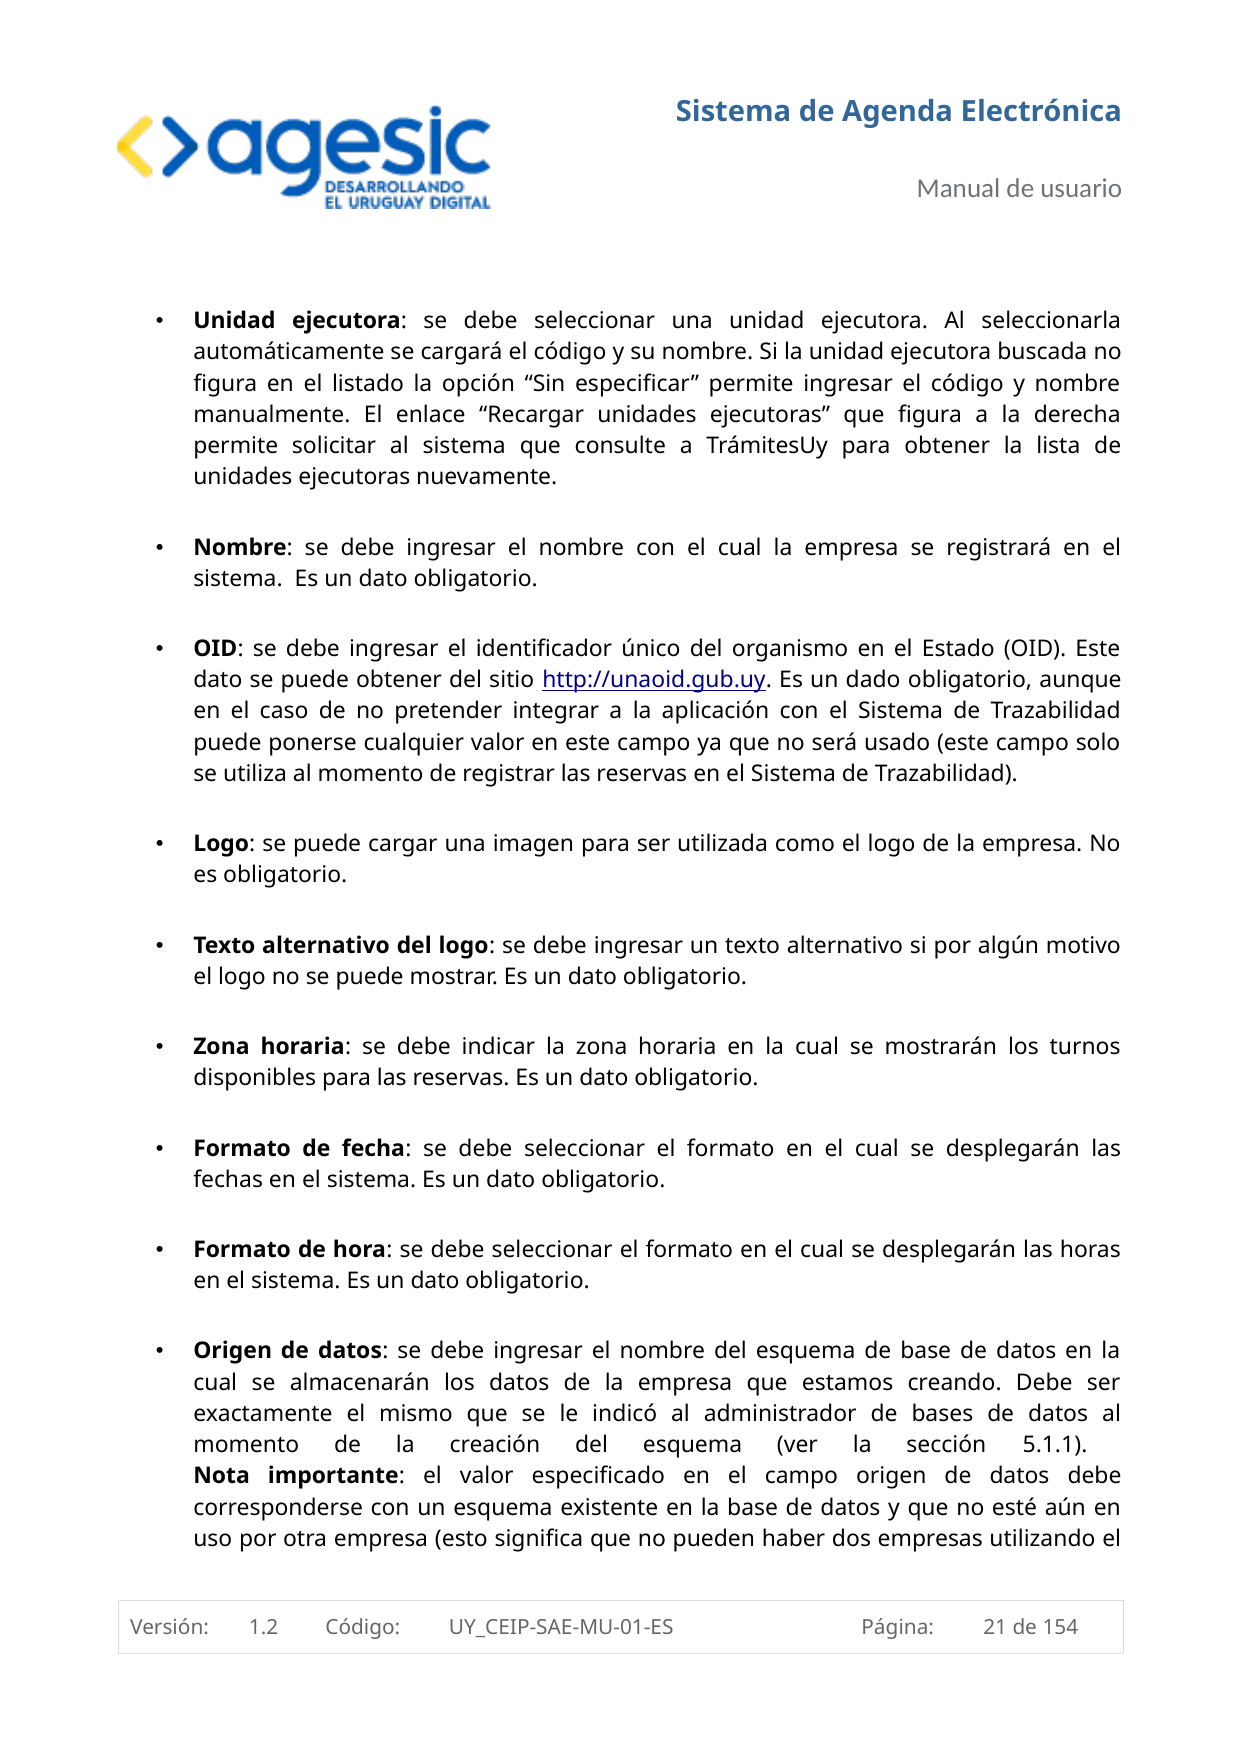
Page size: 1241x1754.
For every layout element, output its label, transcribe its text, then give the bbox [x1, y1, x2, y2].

list Formato de fecha: se debe seleccionar el formato en el cual se desplegarán las fechas en el sistema. Es un dato obligatorio. [156, 1132, 1122, 1194]
list Texto alternativo del logo: se debe ingresar un texto alternativo si por algún motivo el logo no se puede mostrar. Es un dato obligatorio. [156, 929, 1122, 991]
list Nombre: se debe ingresar el nombre con el cual la empresa se registrará en el sistema. Es un dato obligatorio. [156, 531, 1122, 593]
list OID: se debe ingresar el identificador único del organismo en el Estado (OID). Este dato se puede obtener del sitio http://unaoid.gub.uy. Es un dado obligatorio, aunque en el caso de no pretender integrar a la aplicación con el Sistema de Trazabilidad puede ponerse cualquier valor en este campo ya que no será usado (este campo solo se utiliza al momento de registrar las reservas en el Sistema de Trazabilidad). [156, 632, 1122, 788]
picture [116, 105, 492, 209]
list Formato de hora: se debe seleccionar el formato en el cual se desplegarán las horas en el sistema. Es un dato obligatorio. [156, 1233, 1122, 1296]
list Unidad ejecutora: se debe seleccionar una unidad ejecutora. Al seleccionarla automáticamente se cargará el código y su nombre. Si la unidad ejecutora buscada no figura en el listado la opción “Sin especificar” permite ingresar el código y nombre manualmente. El enlace “Recargar unidades ejecutoras” que figura a la derecha permite solicitar al sistema que consulte a TrámitesUy para obtener la lista de unidades ejecutoras nuevamente. [156, 304, 1122, 492]
list Origen de datos: se debe ingresar el nombre del esquema de base de datos en la cual se almacenarán los datos de la empresa que estamos creando. Debe ser exactamente el mismo que se le indicó al administrador de bases de datos al momento de la creación del esquema (ver la sección 5.1.1). Nota importante: el valor especificado en el campo origen de datos debe corresponderse con un esquema existente en la base de datos y que no esté aún en uso por otra empresa (esto significa que no pueden haber dos empresas utilizando el [156, 1334, 1122, 1553]
list Zona horaria: se debe indicar la zona horaria en la cual se mostrarán los turnos disponibles para las reservas. Es un dato obligatorio. [156, 1030, 1122, 1093]
list Logo: se puede cargar una imagen para ser utilizada como el logo de la empresa. No es obligatorio. [156, 827, 1122, 890]
